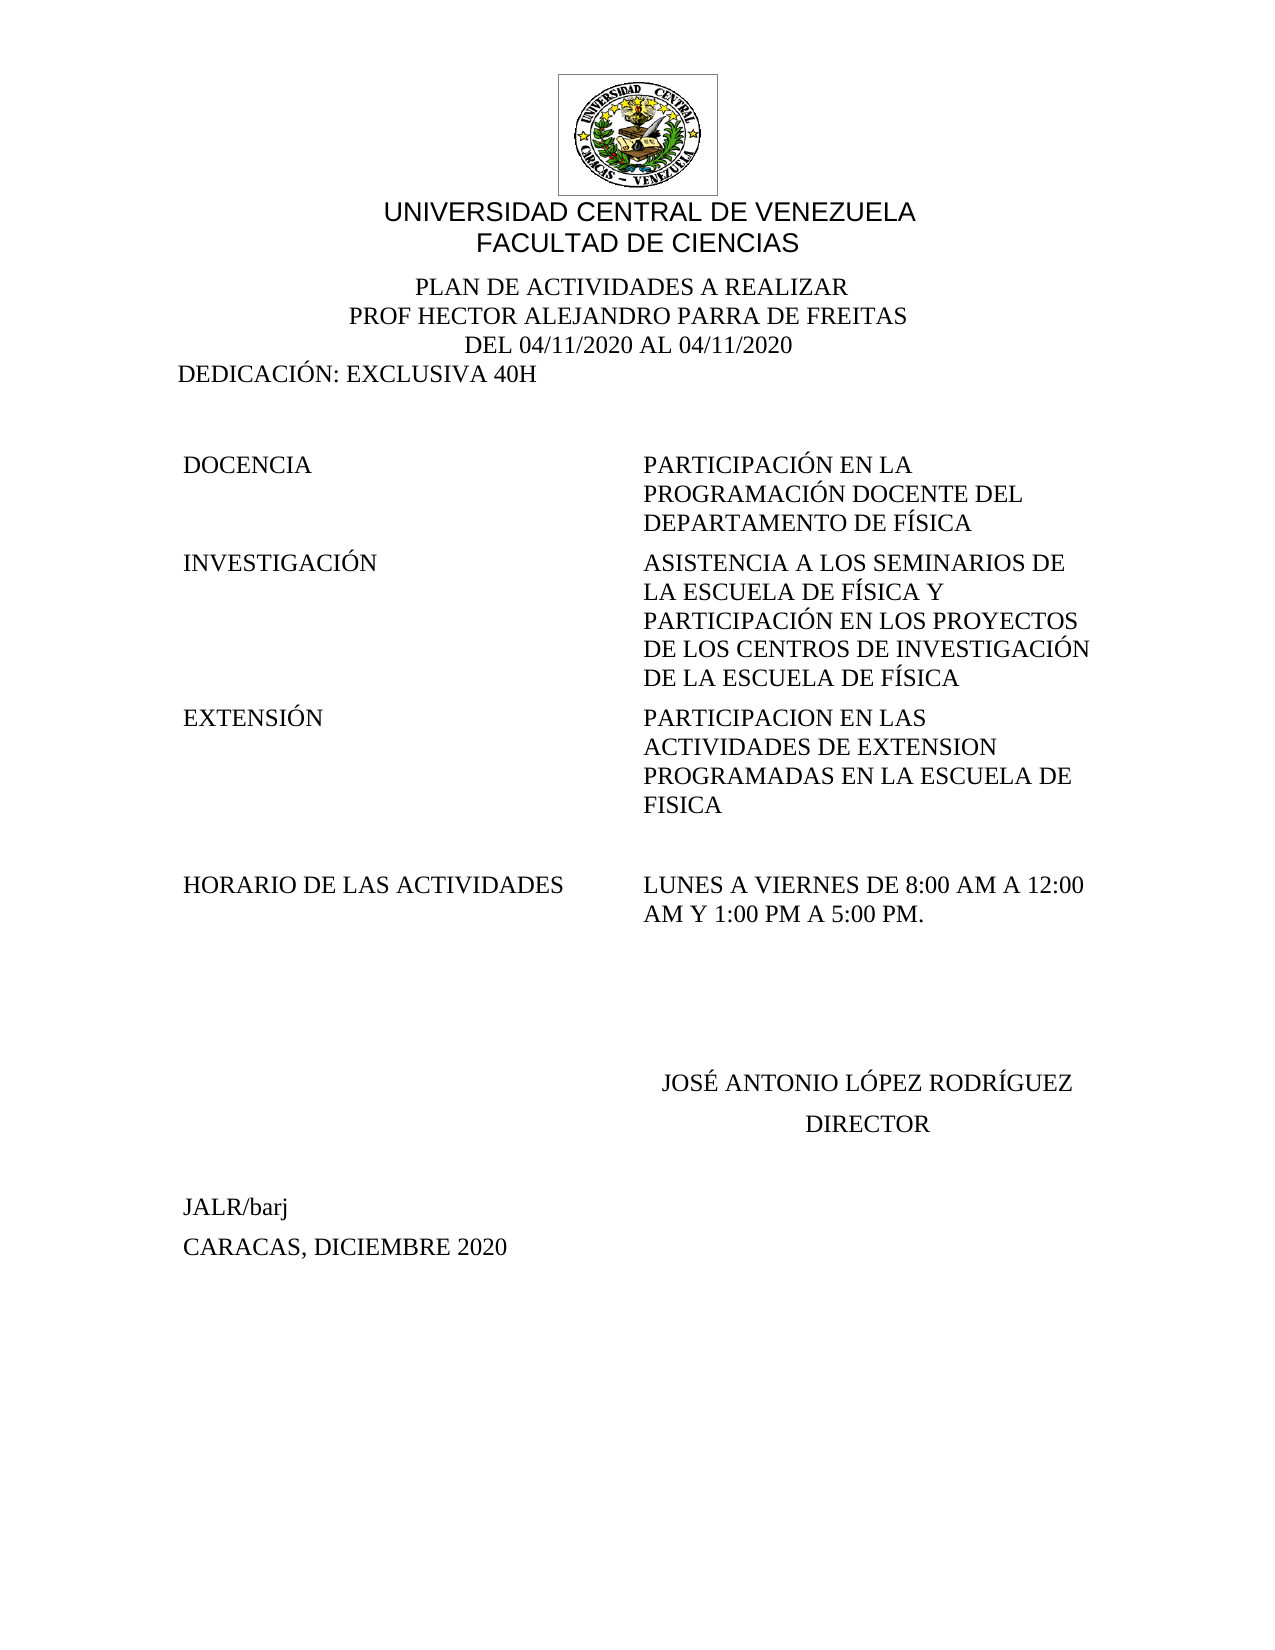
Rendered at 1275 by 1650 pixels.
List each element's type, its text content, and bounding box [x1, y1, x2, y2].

table_cell [177, 824, 637, 864]
table_header JOSÉ ANTONIO LÓPEZ RODRÍGUEZ [638, 1020, 1098, 1103]
table_cell PARTICIPACION EN LAS ACTIVIDADES DE EXTENSION PROGRAMADAS EN LA ESCUELA DE FISICA [638, 698, 1098, 824]
table_cell JALR/barj [177, 1186, 637, 1226]
table_cell [177, 1103, 637, 1186]
table_cell ASISTENCIA A LOS SEMINARIOS DE LA ESCUELA DE FÍSICA Y PARTICIPACIÓN EN LOS PROYECTOS DE LOS CENTROS DE INVESTIGACIÓN DE LA ESCUELA DE FÍSICA [638, 543, 1098, 698]
text DEL 04/11/2020 al 04/11/2020 [177, 330, 1086, 359]
table_header PARTICIPACIÓN EN LA PROGRAMACIÓN DOCENTE DEL DEPARTAMENTO DE FÍSICA [638, 445, 1098, 543]
table_cell extensión [177, 698, 637, 824]
table_cell investigación [177, 543, 637, 698]
table_header [177, 1020, 637, 1103]
text PLAN DE ACTIVIDADES A REALIZAR [177, 272, 1086, 301]
table_cell HORARIO DE LAS ACTIVIDADES [177, 865, 637, 933]
table_cell [638, 1226, 1098, 1267]
text dedicación: Exclusiva 40H [177, 359, 1086, 387]
table_header DOCENCIA [177, 445, 637, 543]
table_cell [638, 1186, 1098, 1226]
table_cell LUNES A VIERNES DE 8:00 am a 12:00 am y 1:00 pm a 5:00 pm. [638, 865, 1098, 933]
table_cell [638, 824, 1098, 864]
table_cell DIRECTOR [638, 1103, 1098, 1186]
table_cell CARACAS, diciembre 2020 [177, 1226, 637, 1267]
text PROF Hector Alejandro Parra De Freitas [177, 301, 1086, 330]
